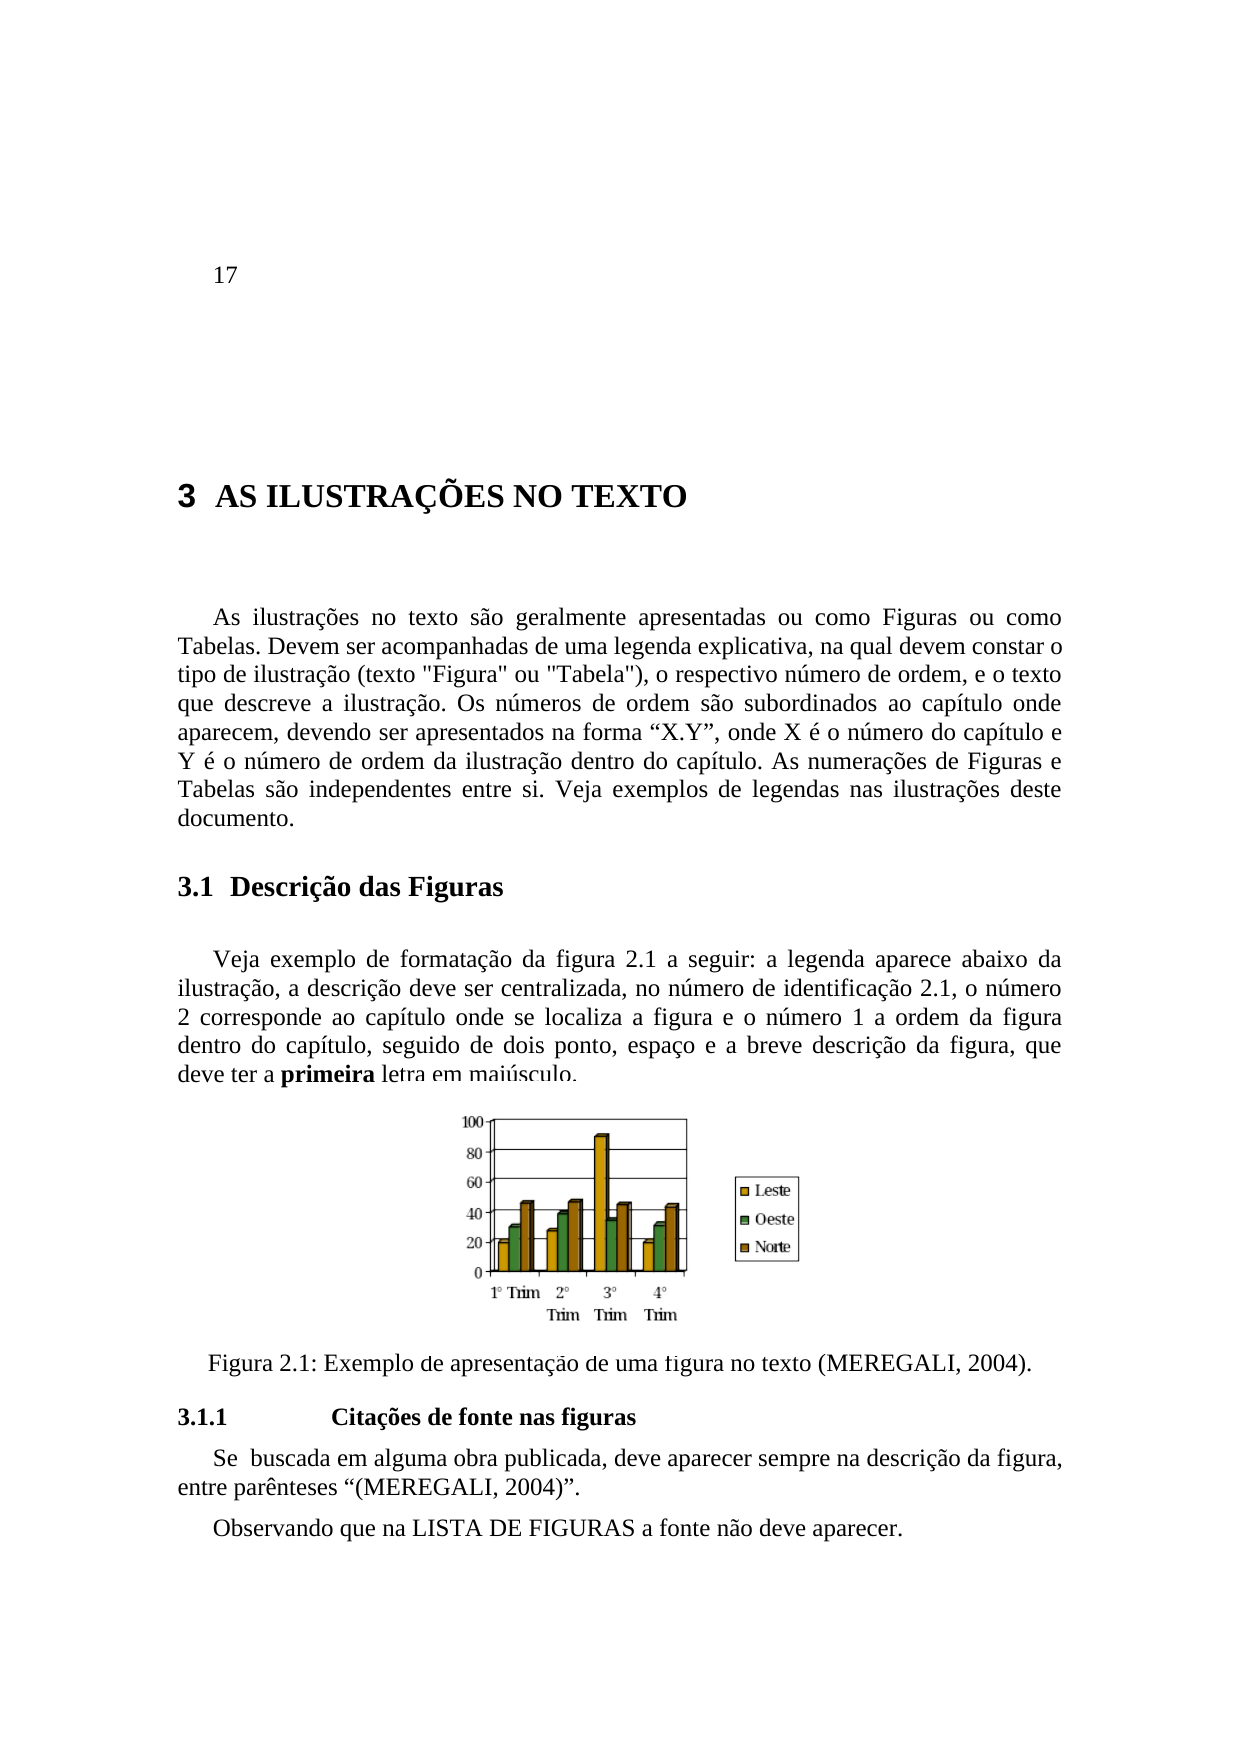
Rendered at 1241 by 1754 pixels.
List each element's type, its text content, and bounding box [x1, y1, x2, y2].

subtitle as ilustrações no texto [177, 476, 1063, 514]
subtitle Citações de fonte nas figuras [177, 1402, 1063, 1431]
text Figura 2.1: Exemplo de apresentação de uma figura no texto (MEREGALI, 2004). [177, 1348, 1063, 1377]
text As ilustrações no texto são geralmente apresentadas ou como Figuras ou como Tabelas. Devem ser acompanhadas de uma legenda explicativa, na qual devem constar o tipo de ilustração (texto "Figura" ou "Tabela"), o respectivo número de ordem, e o texto que descreve a ilustração. Os números de ordem são subordinados ao capítulo onde aparecem, devendo ser apresentados na forma “X.Y”, onde X é o número do capítulo e Y é o número de ordem da ilustração dentro do capítulo. As numerações de Figuras e Tabelas são independentes entre si. Veja exemplos de legendas nas ilustrações deste documento. [177, 602, 1063, 832]
subtitle Descrição das Figuras [177, 869, 1063, 903]
text Se buscada em alguma obra publicada, deve aparecer sempre na descrição da figura, entre parênteses “(MEREGALI, 2004)”. [177, 1443, 1063, 1501]
text Observando que na LISTA DE FIGURAS a fonte não deve aparecer. [177, 1513, 1063, 1542]
text Veja exemplo de formatação da figura 2.1 a seguir: a legenda aparece abaixo da ilustração, a descrição deve ser centralizada, no número de identificação 2.1, o número 2 corresponde ao capítulo onde se localiza a figura e o número 1 a ordem da figura dentro do capítulo, seguido de dois ponto, espaço e a breve descrição da figura, que deve ter a primeira letra em maiúsculo. [177, 944, 1063, 1088]
